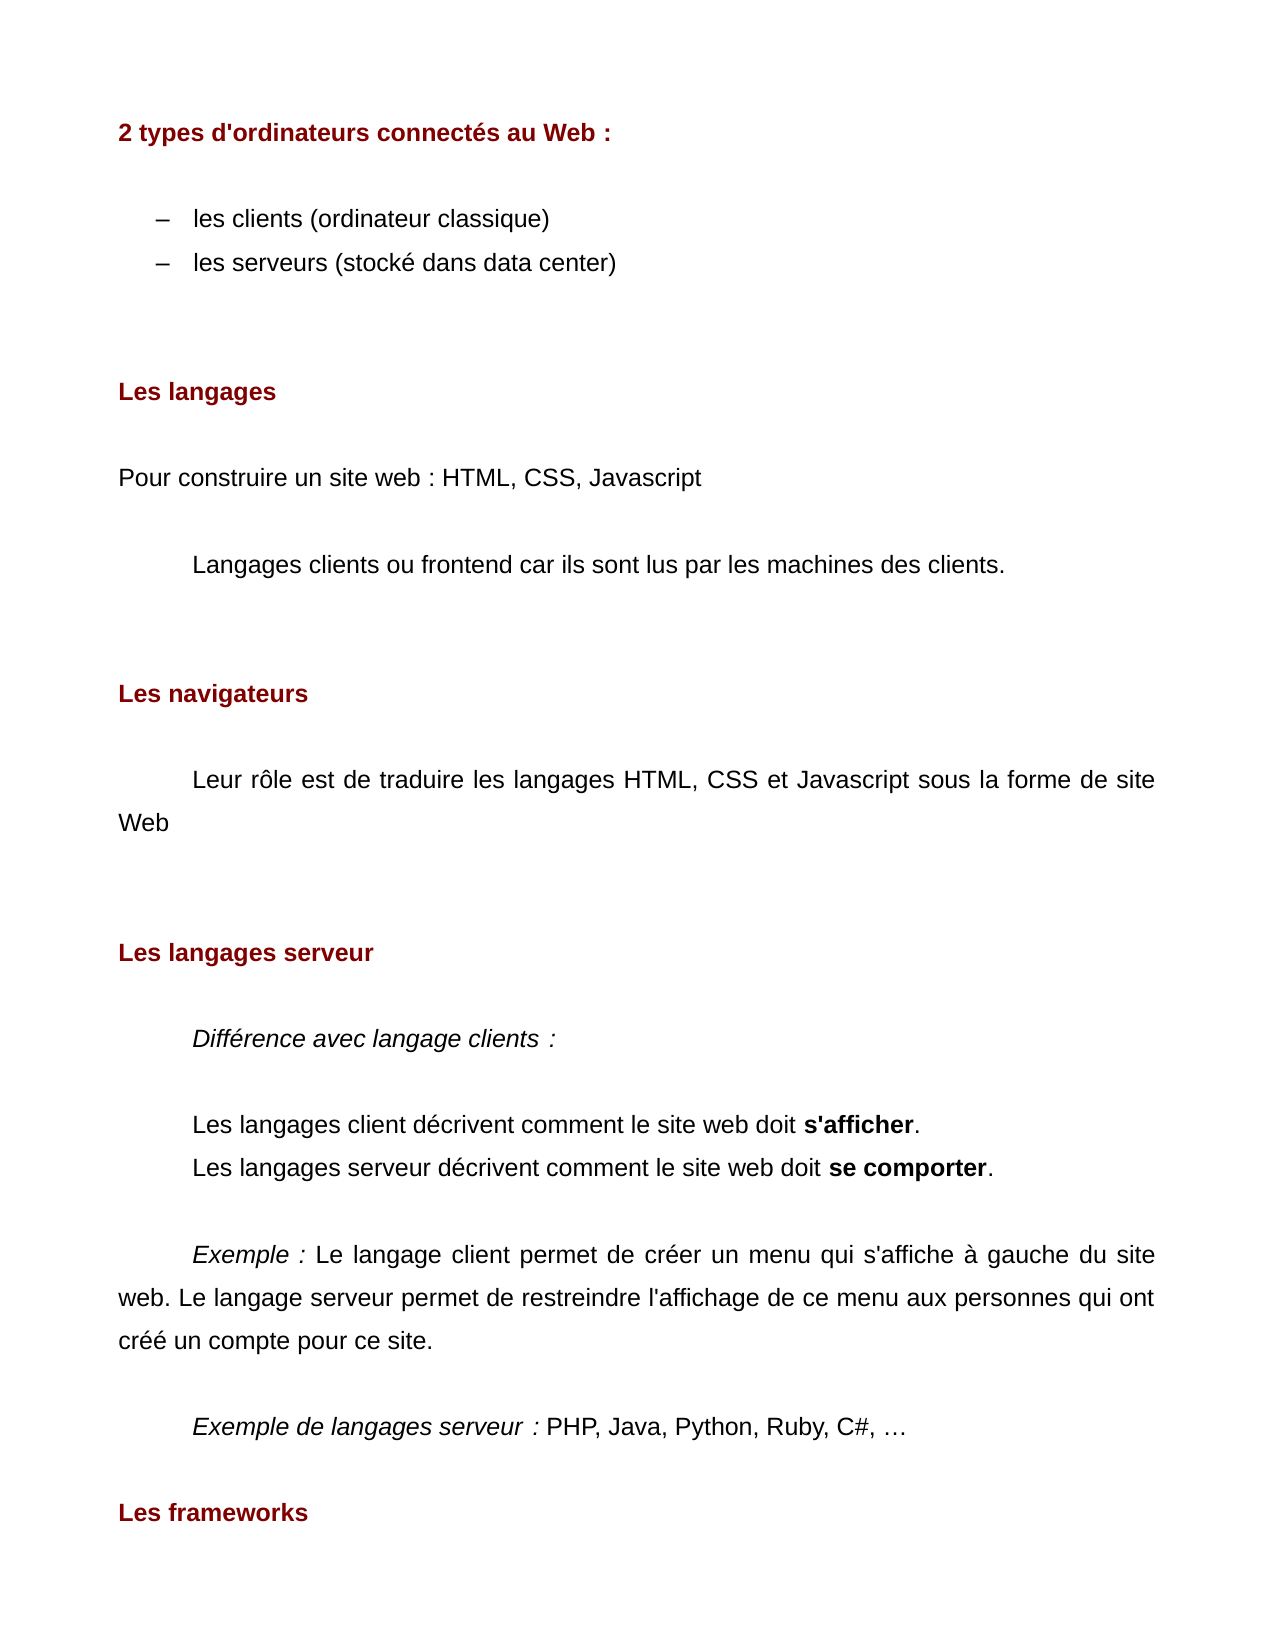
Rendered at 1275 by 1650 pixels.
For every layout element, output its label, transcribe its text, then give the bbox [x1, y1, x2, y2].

text 2 types d'ordinateurs connectés au Web : [118, 118, 1157, 147]
text Leur rôle est de traduire les langages HTML, CSS et Javascript sous la forme de site Web [118, 765, 1157, 837]
text Les frameworks [118, 1498, 1157, 1527]
list les clients (ordinateur classique) [156, 204, 1157, 233]
text Les navigateurs [118, 679, 1157, 708]
text Les langages client décrivent comment le site web doit s'afficher. [118, 1110, 1157, 1139]
text Pour construire un site web : HTML, CSS, Javascript [118, 463, 1157, 492]
text Exemple de langages serveur : PHP, Java, Python, Ruby, C#, … [118, 1412, 1157, 1441]
text Les langages [118, 377, 1157, 406]
text Différence avec langage clients : [118, 1024, 1157, 1053]
text Les langages serveur décrivent comment le site web doit se comporter. [118, 1153, 1157, 1182]
text Langages clients ou frontend car ils sont lus par les machines des clients. [118, 549, 1157, 578]
text Les langages serveur [118, 938, 1157, 966]
text Exemple : Le langage client permet de créer un menu qui s'affiche à gauche du site web. Le langage serveur permet de restreindre l'affichage de ce menu aux personnes qui ont créé un compte pour ce site. [118, 1239, 1157, 1354]
list les serveurs (stocké dans data center) [156, 248, 1157, 276]
